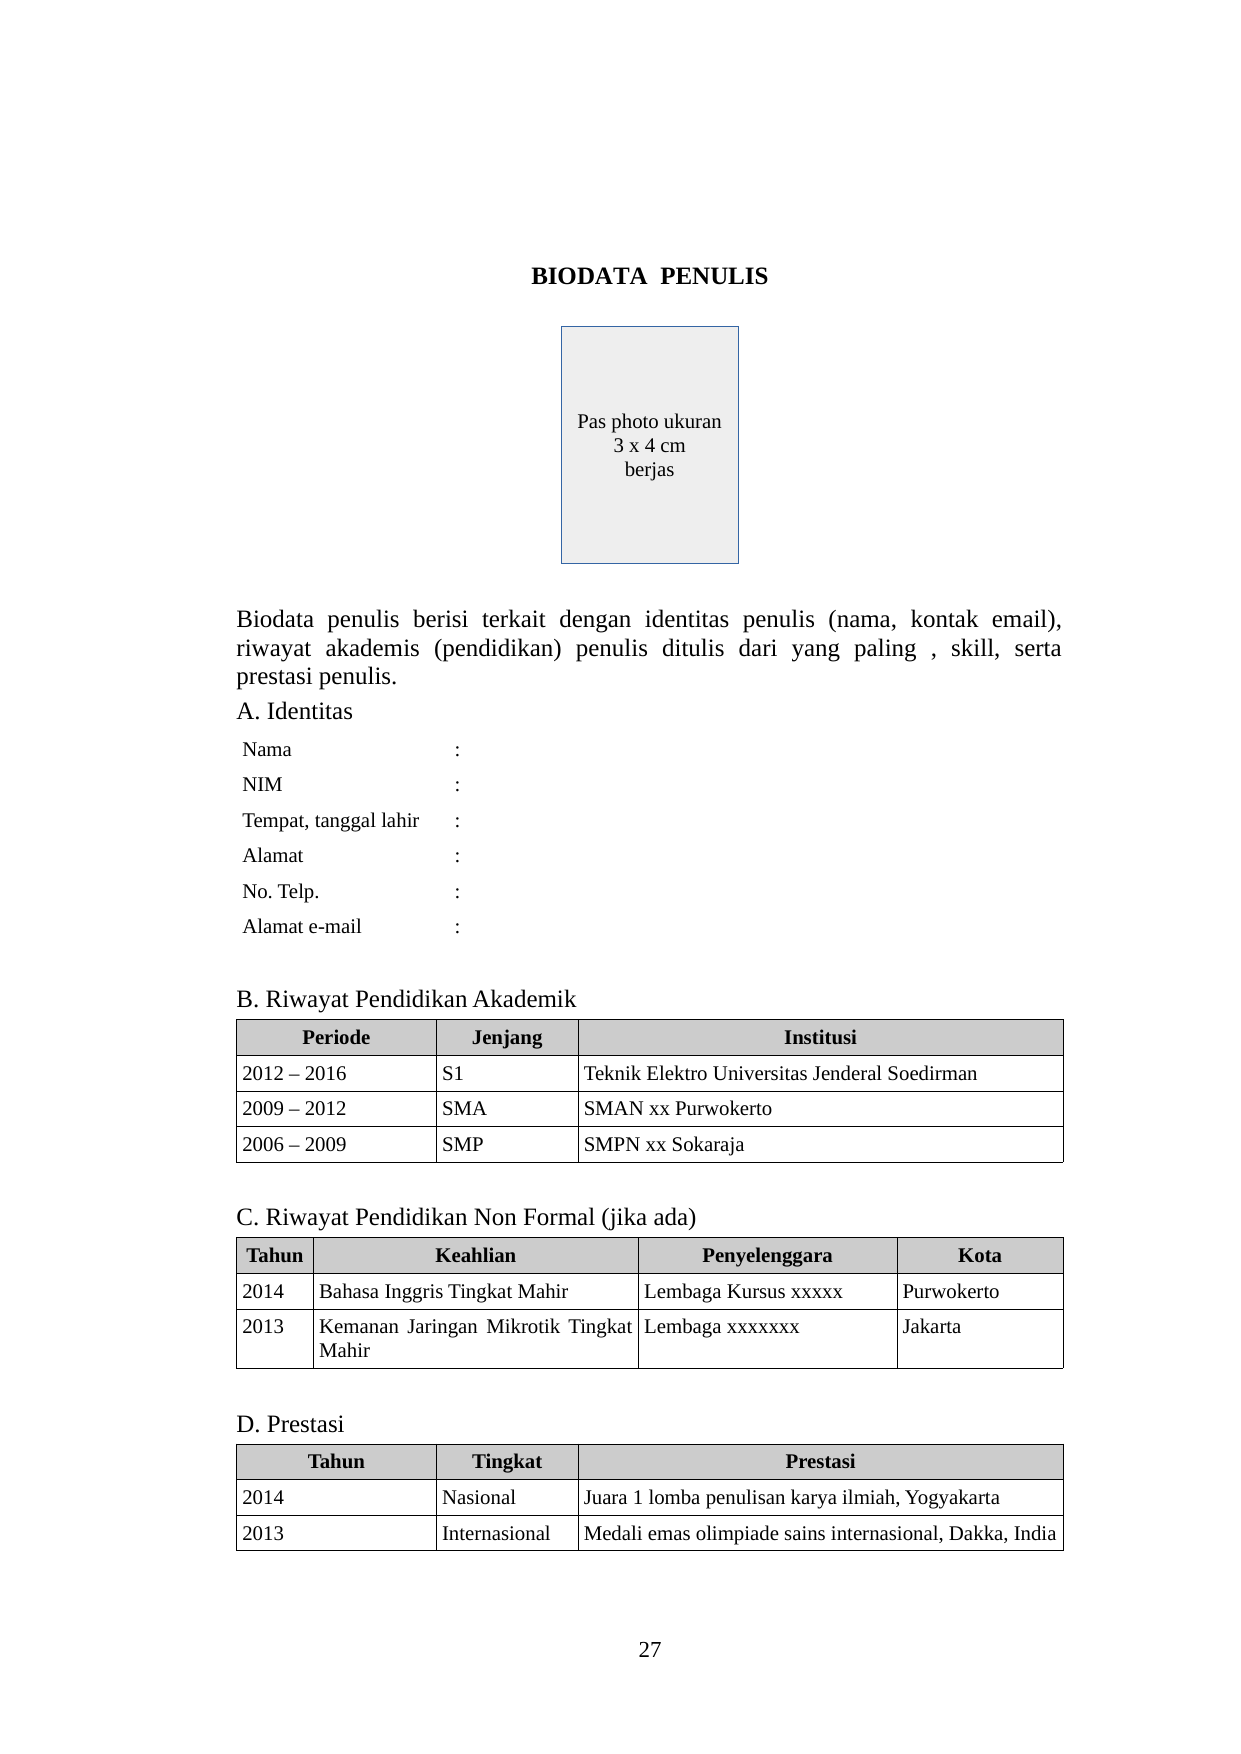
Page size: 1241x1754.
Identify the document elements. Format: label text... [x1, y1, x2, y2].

table_cell Medali emas olimpiade sains internasional, Dakka, India [579, 1516, 1063, 1550]
table_cell : [449, 802, 478, 837]
table_cell : [449, 909, 478, 944]
table_cell S1 [437, 1056, 578, 1091]
table_cell 2013 [237, 1516, 436, 1550]
table_cell Lembaga xxxxxxx [639, 1310, 897, 1368]
table_header Tingkat [437, 1445, 578, 1479]
table_cell Juara 1 lomba penulisan karya ilmiah, Yogyakarta [579, 1480, 1063, 1515]
table_cell Tempat, tanggal lahir [236, 802, 449, 837]
text Biodata penulis berisi terkait dengan identitas penulis (nama, kontak email), riwayat akademis (pendidikan) penulis ditulis dari yang paling , skill, serta prestasi penulis. [236, 604, 1063, 690]
table_cell : [449, 873, 478, 908]
table_cell [478, 873, 1063, 908]
table_cell SMA [437, 1092, 578, 1126]
table_header Tahun [237, 1445, 436, 1479]
table_cell : [449, 838, 478, 873]
table_cell SMAN xx Purwokerto [579, 1092, 1063, 1126]
table_cell 2006 – 2009 [237, 1127, 436, 1162]
text D. Prestasi [236, 1409, 1063, 1438]
table_cell NIM [236, 766, 449, 802]
table_cell [478, 802, 1063, 837]
table_cell Teknik Elektro Universitas Jenderal Soedirman [579, 1056, 1063, 1091]
table_header Penyelenggara [639, 1238, 897, 1273]
text B. Riwayat Pendidikan Akademik [236, 984, 1063, 1013]
table_header Tahun [237, 1238, 313, 1273]
text A. Identitas [236, 696, 1063, 725]
table_cell Internasional [437, 1516, 578, 1550]
table_cell Purwokerto [898, 1274, 1063, 1308]
table_cell 2014 [237, 1480, 436, 1515]
table_cell [478, 838, 1063, 873]
table_header Jenjang [437, 1020, 578, 1055]
table_cell Kemanan Jaringan Mikrotik Tingkat Mahir [314, 1310, 638, 1368]
table_cell Alamat e-mail [236, 909, 449, 944]
table_cell Alamat [236, 838, 449, 873]
subtitle BIODATA PENULIS [236, 261, 1063, 290]
table_cell Jakarta [898, 1310, 1063, 1368]
table_cell 2013 [237, 1310, 313, 1368]
table_header : [449, 731, 478, 766]
table_cell Bahasa Inggris Tingkat Mahir [314, 1274, 638, 1308]
table_cell 2014 [237, 1274, 313, 1308]
table_cell 2009 – 2012 [237, 1092, 436, 1126]
table_cell : [449, 766, 478, 802]
table_cell [478, 909, 1063, 944]
table_header Periode [237, 1020, 436, 1055]
table_header Keahlian [314, 1238, 638, 1273]
table_cell 2012 – 2016 [237, 1056, 436, 1091]
table_header Kota [898, 1238, 1063, 1273]
table_header Nama [236, 731, 449, 766]
table_cell No. Telp. [236, 873, 449, 908]
table_cell Lembaga Kursus xxxxx [639, 1274, 897, 1308]
text C. Riwayat Pendidikan Non Formal (jika ada) [236, 1202, 1063, 1231]
table_cell Nasional [437, 1480, 578, 1515]
table_header [478, 731, 1063, 766]
table_header Prestasi [579, 1445, 1063, 1479]
table_cell [478, 766, 1063, 802]
table_cell SMPN xx Sokaraja [579, 1127, 1063, 1162]
table_header Institusi [579, 1020, 1063, 1055]
table_cell SMP [437, 1127, 578, 1162]
